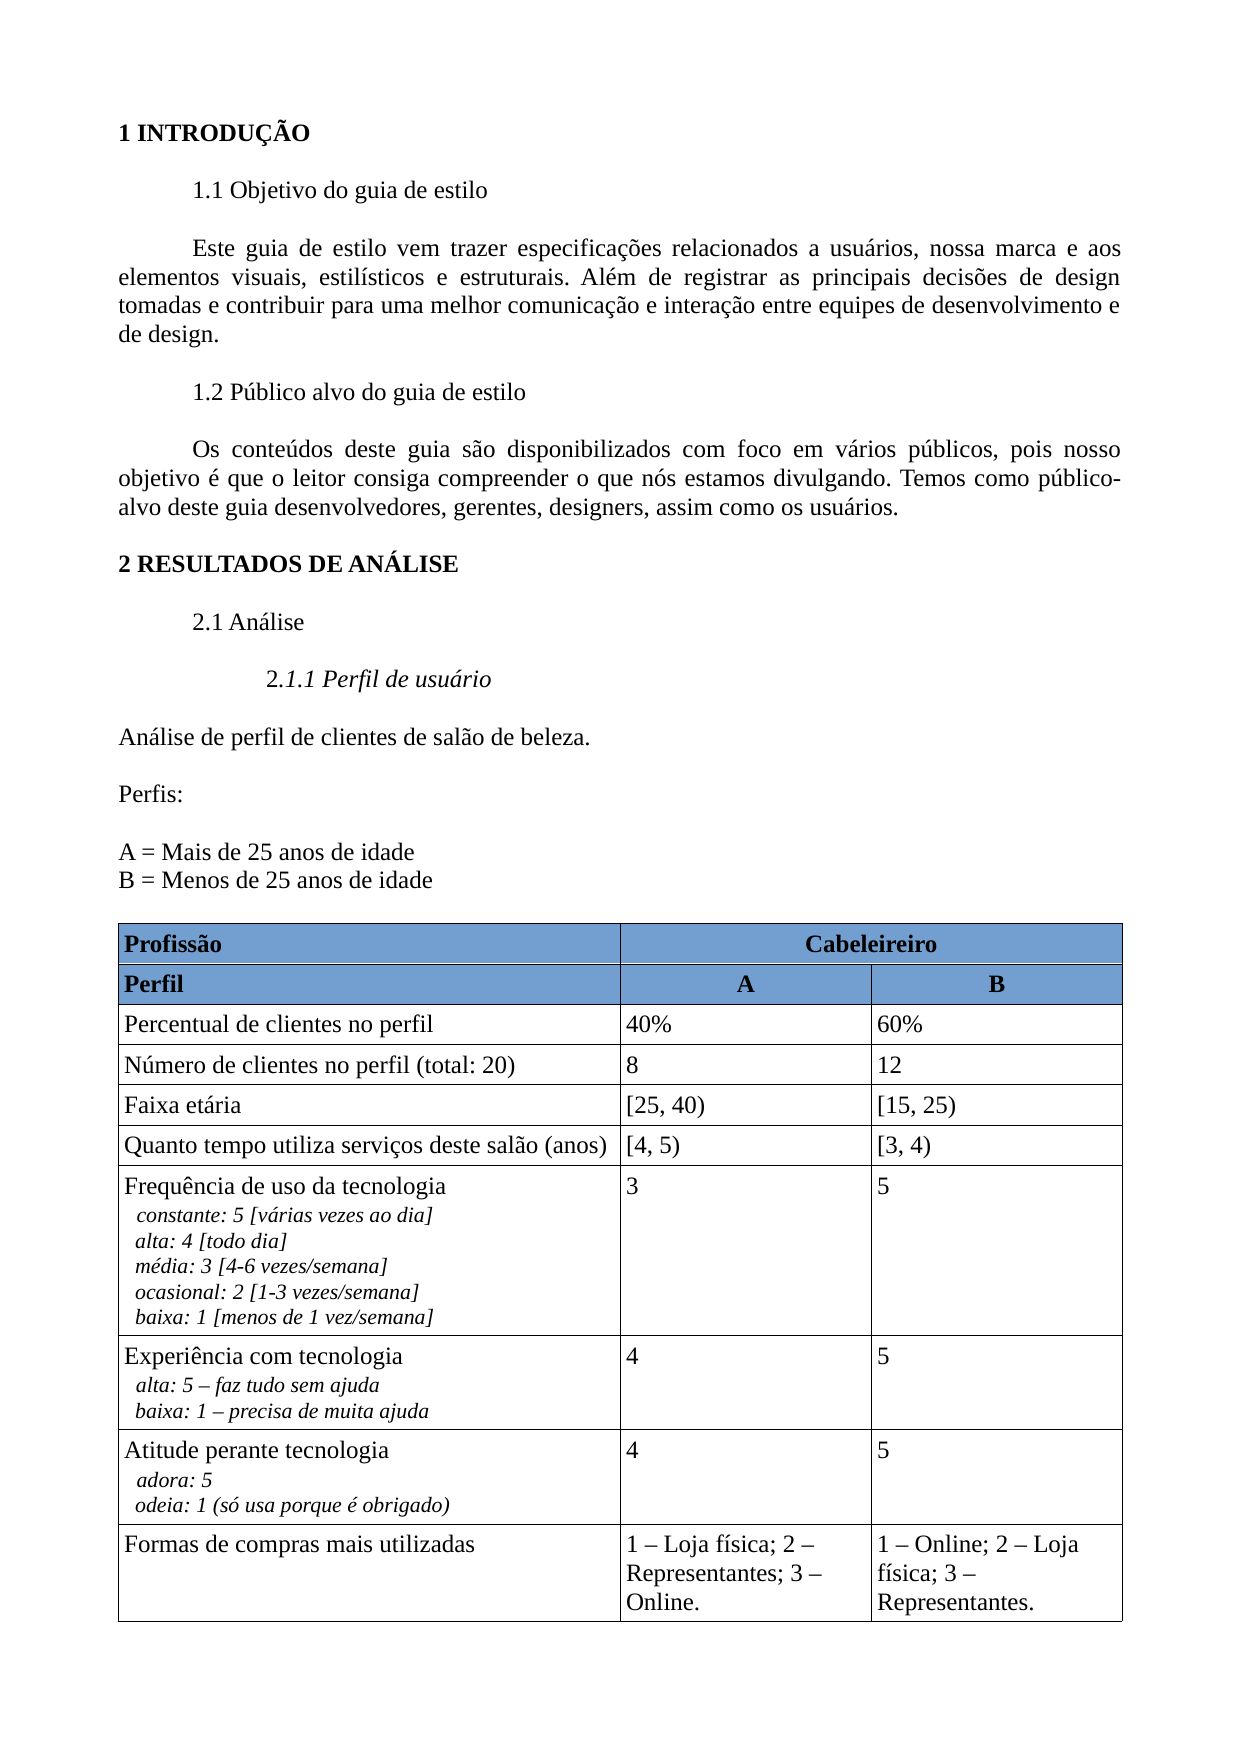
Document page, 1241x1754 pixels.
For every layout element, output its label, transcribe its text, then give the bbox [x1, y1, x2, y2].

table_cell Percentual de clientes no perfil [119, 1005, 620, 1044]
table_cell 4 [621, 1336, 871, 1429]
table_cell Frequência de uso da tecnologia constante: 5 [várias vezes ao dia] alta: 4 [todo dia] média: 3 [4-6 vezes/semana] ocasional: 2 [1-3 vezes/semana] baixa: 1 [menos de 1 vez/semana] [119, 1166, 620, 1335]
table_cell 5 [872, 1166, 1122, 1335]
table_cell Experiência com tecnologia alta: 5 – faz tudo sem ajuda baixa: 1 – precisa de muita ajuda [119, 1336, 620, 1429]
text 1.1 Objetivo do guia de estilo [118, 176, 1122, 204]
text B = Menos de 25 anos de idade [118, 866, 1122, 894]
table_cell B [872, 965, 1122, 1004]
table_cell Faixa etária [119, 1085, 620, 1125]
table_cell 3 [621, 1166, 871, 1335]
text 1.2 Público alvo do guia de estilo [118, 377, 1122, 406]
table_header Cabeleireiro [621, 924, 1122, 963]
text Perfis: [118, 779, 1122, 808]
table_cell [3, 4) [872, 1126, 1122, 1165]
text 2.1 Análise [118, 607, 1122, 636]
table_cell [4, 5) [621, 1126, 871, 1165]
table_cell Quanto tempo utiliza serviços deste salão (anos) [119, 1126, 620, 1165]
table_cell 8 [621, 1045, 871, 1084]
table_cell 1 – Loja física; 2 – Representantes; 3 – Online. [621, 1525, 871, 1621]
text 1 INTRODUÇÃO [118, 118, 1122, 147]
table_cell 5 [872, 1430, 1122, 1523]
table_cell 12 [872, 1045, 1122, 1084]
table_cell 1 – Online; 2 – Loja física; 3 – Representantes. [872, 1525, 1122, 1621]
table_cell Perfil [119, 965, 620, 1004]
text A = Mais de 25 anos de idade [118, 837, 1122, 866]
table_cell Formas de compras mais utilizadas [119, 1525, 620, 1621]
table_header Profissão [119, 924, 620, 963]
text 2.1.1 Perfil de usuário [118, 664, 1122, 693]
table_cell 60% [872, 1005, 1122, 1044]
table_cell Atitude perante tecnologia adora: 5 odeia: 1 (só usa porque é obrigado) [119, 1430, 620, 1523]
table_cell [25, 40) [621, 1085, 871, 1125]
table_cell 5 [872, 1336, 1122, 1429]
table_cell Número de clientes no perfil (total: 20) [119, 1045, 620, 1084]
table_cell 4 [621, 1430, 871, 1523]
text Análise de perfil de clientes de salão de beleza. [118, 722, 1122, 751]
table_cell 40% [621, 1005, 871, 1044]
text Os conteúdos deste guia são disponibilizados com foco em vários públicos, pois nosso objetivo é que o leitor consiga compreender o que nós estamos divulgando. Temos como público-alvo deste guia desenvolvedores, gerentes, designers, assim como os usuários. [118, 434, 1122, 521]
table_cell [15, 25) [872, 1085, 1122, 1125]
text 2 RESULTADOS DE ANÁLISE [118, 549, 1122, 578]
table_cell A [621, 965, 871, 1004]
text Este guia de estilo vem trazer especificações relacionados a usuários, nossa marca e aos elementos visuais, estilísticos e estruturais. Além de registrar as principais decisões de design tomadas e contribuir para uma melhor comunicação e interação entre equipes de desenvolvimento e de design. [118, 233, 1122, 348]
